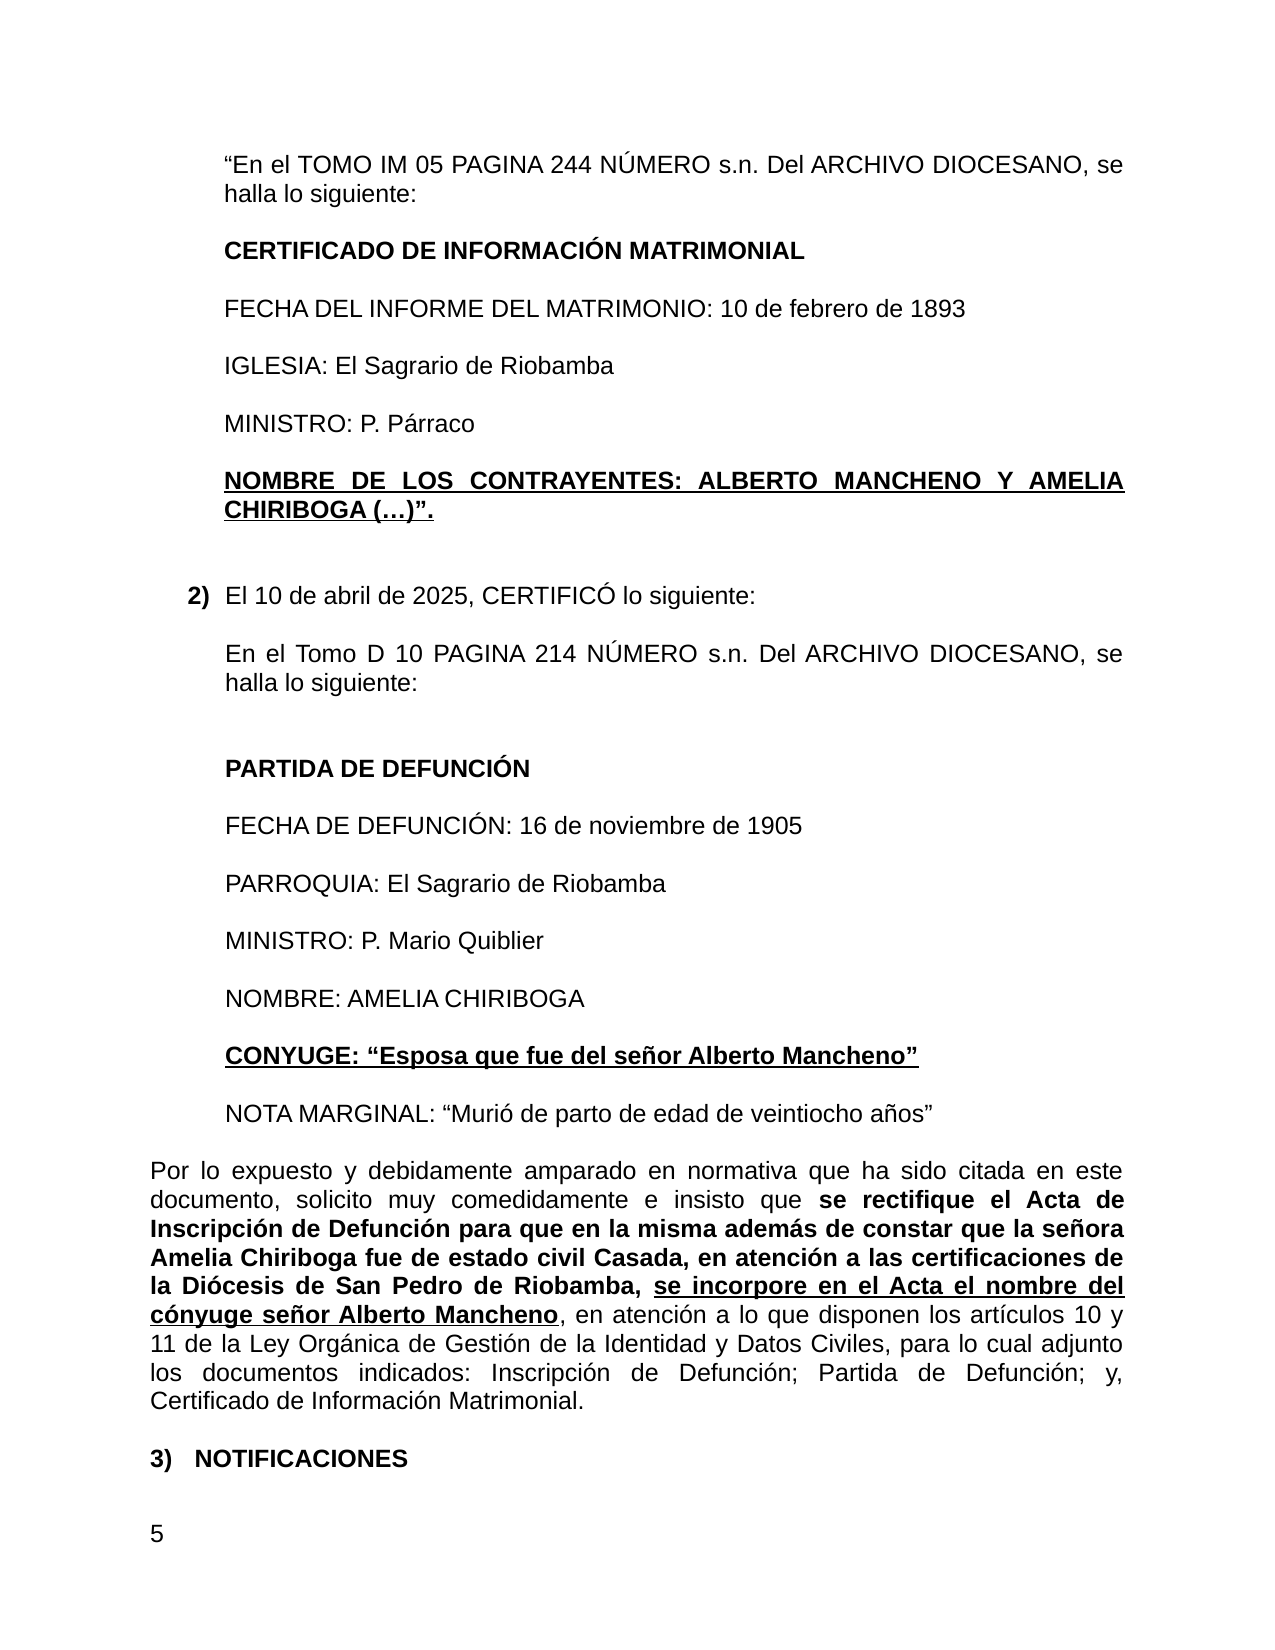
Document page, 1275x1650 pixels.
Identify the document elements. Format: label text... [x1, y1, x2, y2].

text MINISTRO: P. Párraco [224, 409, 1125, 437]
list En el Tomo D 10 PAGINA 214 NÚMERO s.n. Del ARCHIVO DIOCESANO, se halla lo siguiente: [225, 639, 1125, 696]
text CERTIFICADO DE INFORMACIÓN MATRIMONIAL [224, 236, 1125, 265]
text IGLESIA: El Sagrario de Riobamba [224, 351, 1125, 380]
list CONYUGE: “Esposa que fue del señor Alberto Mancheno” [225, 1041, 1125, 1070]
list FECHA DE DEFUNCIÓN: 16 de noviembre de 1905 [225, 811, 1125, 840]
list NOMBRE: AMELIA CHIRIBOGA [225, 984, 1125, 1012]
list NOTA MARGINAL: “Murió de parto de edad de veintiocho años” [225, 1099, 1125, 1127]
list PARROQUIA: El Sagrario de Riobamba [225, 869, 1125, 897]
list NOTIFICACIONES [150, 1444, 1125, 1472]
list El 10 de abril de 2025, CERTIFICÓ lo siguiente: [187, 581, 1125, 610]
list PARTIDA DE DEFUNCIÓN [225, 754, 1125, 782]
text Por lo expuesto y debidamente amparado en normativa que ha sido citada en este documento, solicito muy comedidamente e insisto que se rectifique el Acta de Inscripción de Defunción para que en la misma además de constar que la señora Amelia Chiriboga fue de estado civil Casada, en atención a las certificaciones de la Diócesis de San Pedro de Riobamba, se incorpore en el Acta el nombre del cónyuge señor Alberto Mancheno, en atención a lo que disponen los artículos 10 y 11 de la Ley Orgánica de Gestión de la Identidad y Datos Civiles, para lo cual adjunto los documentos indicados: Inscripción de Defunción; Partida de Defunción; y, Certificado de Información Matrimonial. [150, 1156, 1125, 1415]
list MINISTRO: P. Mario Quiblier [225, 926, 1125, 955]
text “En el TOMO IM 05 PAGINA 244 NÚMERO s.n. Del ARCHIVO DIOCESANO, se halla lo siguiente: [224, 150, 1125, 207]
text FECHA DEL INFORME DEL MATRIMONIO: 10 de febrero de 1893 [224, 294, 1125, 322]
text NOMBRE DE LOS CONTRAYENTES: ALBERTO MANCHENO Y AMELIA [224, 466, 1125, 491]
text CHIRIBOGA (…)”. [224, 493, 1125, 524]
